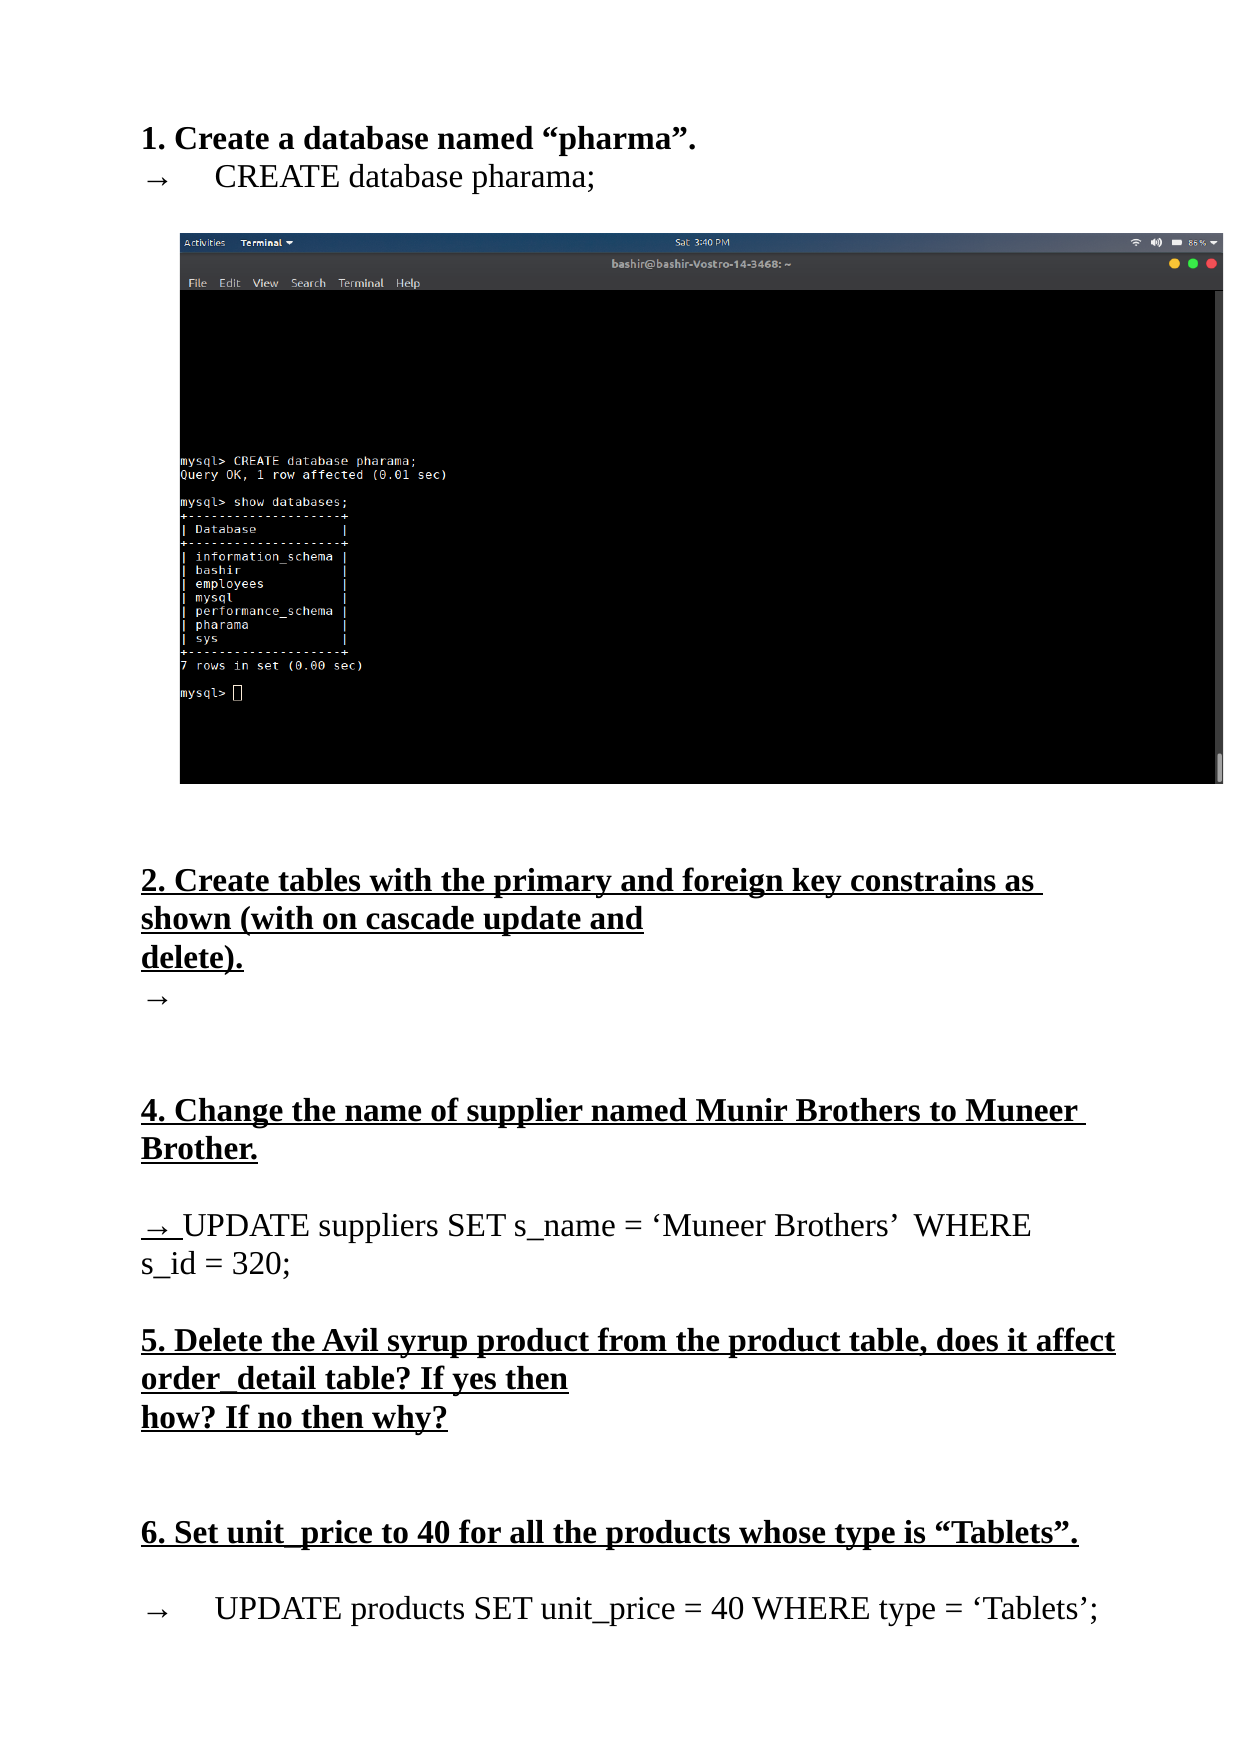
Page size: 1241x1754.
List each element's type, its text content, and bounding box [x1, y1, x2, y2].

text → UPDATE products SET unit_price = 40 WHERE type = ‘Tablets’; [141, 1589, 1120, 1627]
text → UPDATE suppliers SET s_name = ‘Muneer Brothers’ WHERE [141, 1205, 1120, 1244]
text how? If no then why? [141, 1397, 1120, 1435]
text 6. Set unit_price to 40 for all the products whose type is “Tablets”. [141, 1512, 1120, 1550]
text → [141, 975, 1120, 1014]
picture [179, 233, 1224, 784]
text → CREATE database pharama; [141, 156, 1120, 195]
text s_id = 320; [141, 1244, 1120, 1282]
text 1. Create a database named “pharma”. [141, 118, 1120, 156]
text 2. Create tables with the primary and foreign key constrains as shown (with on cascade update and [141, 860, 1120, 937]
text 4. Change the name of supplier named Munir Brothers to Muneer Brother. [141, 1090, 1120, 1167]
text delete). [141, 937, 1120, 975]
text 5. Delete the Avil syrup product from the product table, does it affect order_detail table? If yes then [141, 1320, 1120, 1397]
